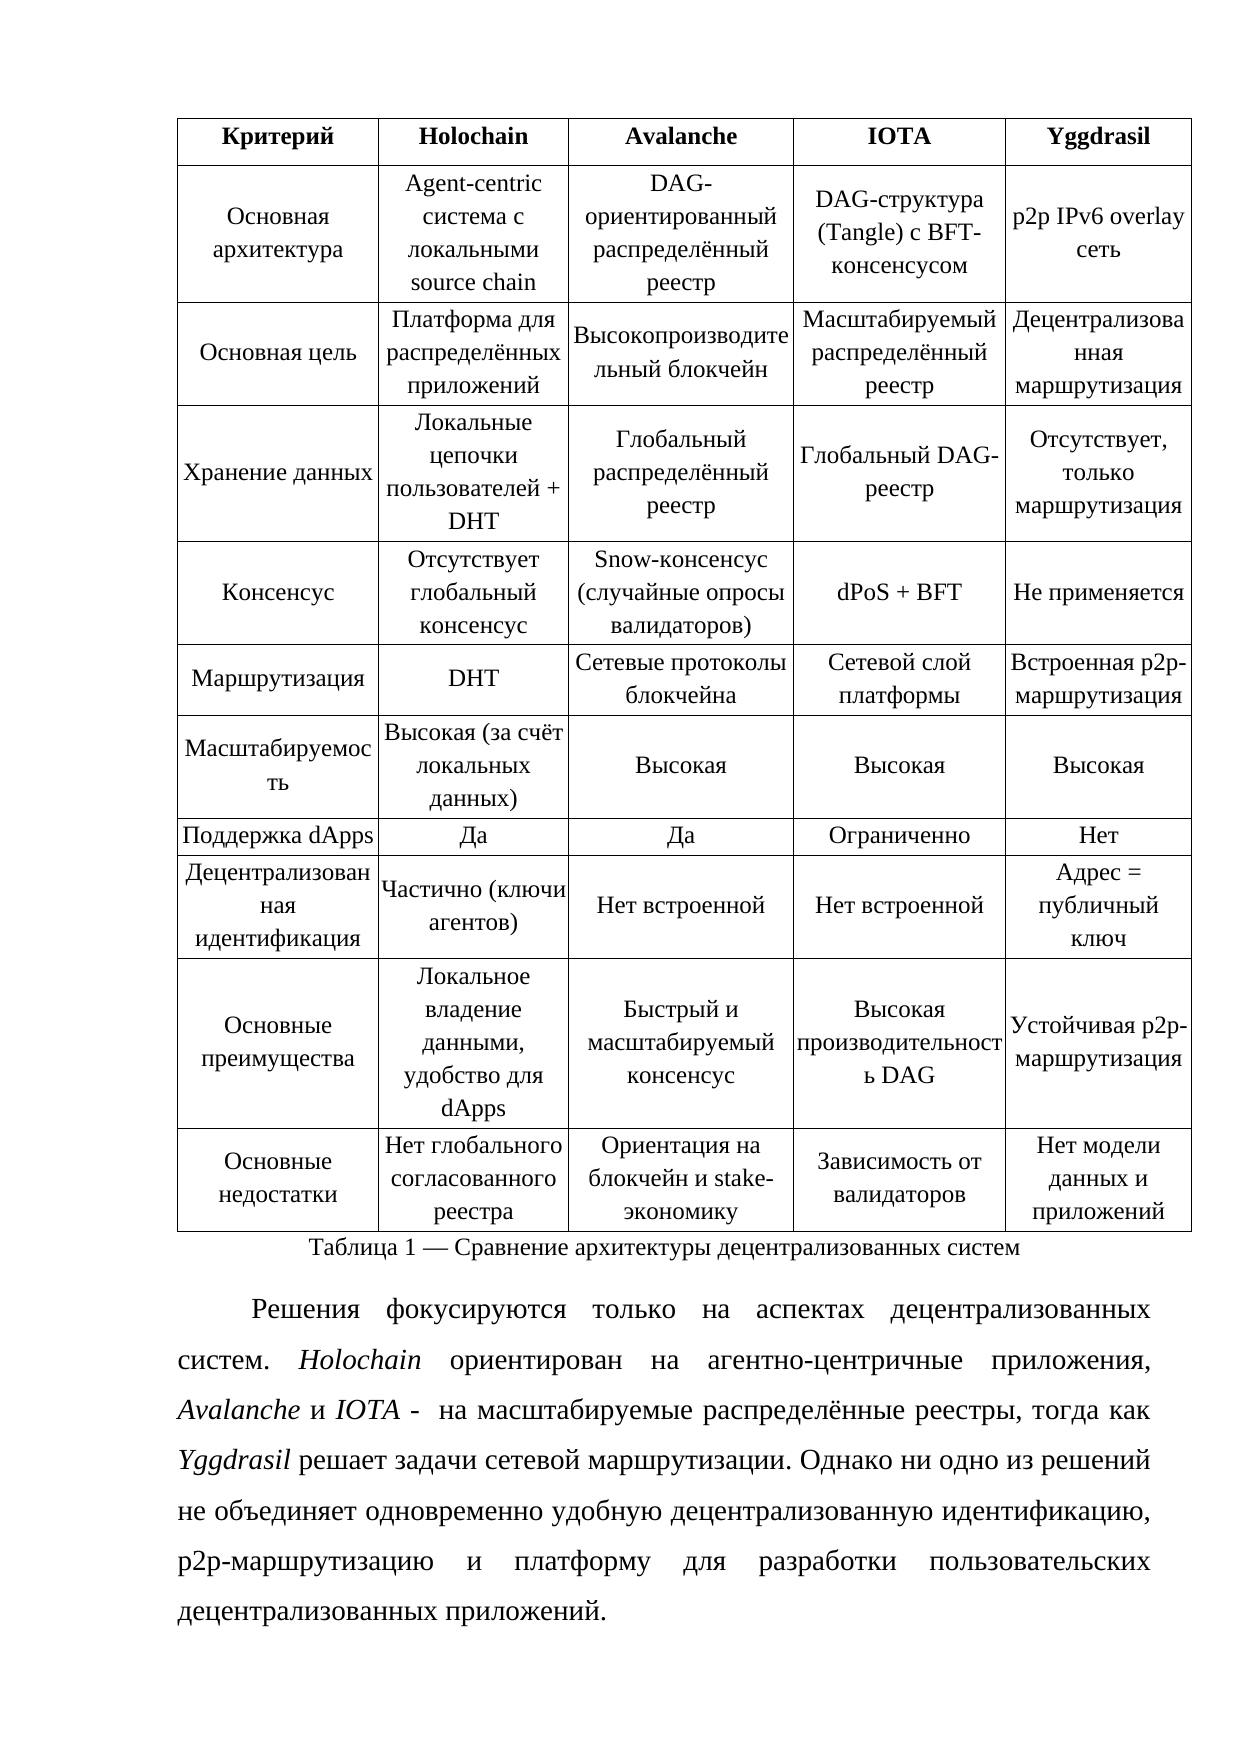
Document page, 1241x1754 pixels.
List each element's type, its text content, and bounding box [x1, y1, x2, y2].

table_cell Поддержка dApps [178, 819, 378, 855]
table_cell Да [569, 819, 793, 855]
table_cell Agent-centric система с локальными source chain [379, 166, 568, 302]
table_cell Нет глобального согласованного реестра [379, 1129, 568, 1231]
table_header Критерий [178, 119, 378, 165]
table_header Holochain [379, 119, 568, 165]
table_cell Консенсус [178, 542, 378, 644]
table_cell Ограниченно [794, 819, 1005, 855]
table_cell Snow-консенсус (случайные опросы валидаторов) [569, 542, 793, 644]
table_cell Маршрутизация [178, 645, 378, 714]
table_header Yggdrasil [1006, 119, 1191, 165]
table_cell Встроенная p2p-маршрутизация [1006, 645, 1191, 714]
table_cell DAG-структура (Tangle) с BFT-консенсусом [794, 166, 1005, 302]
table_cell Высокая [794, 716, 1005, 818]
table_cell Высокая производительность DAG [794, 959, 1005, 1127]
table_cell Нет модели данных и приложений [1006, 1129, 1191, 1231]
table_header IOTA [794, 119, 1005, 165]
table_cell Основная архитектура [178, 166, 378, 302]
table_cell Да [379, 819, 568, 855]
table_cell Нет [1006, 819, 1191, 855]
text Решения фокусируются только на аспектах децентрализованных систем. Holochain ориентирован на агентно-центричные приложения, Avalanche и IOTA - на масштабируемые распределённые реестры, тогда как Yggdrasil решает задачи сетевой маршрутизации. Однако ни одно из решений не объединяет одновременно удобную децентрализованную идентификацию, p2p-маршрутизацию и платформу для разработки пользовательских децентрализованных приложений. [177, 1291, 1152, 1627]
table_cell Глобальный распределённый реестр [569, 406, 793, 541]
table_cell Высокая [1006, 716, 1191, 818]
table_cell Устойчивая p2p-маршрутизация [1006, 959, 1191, 1127]
table_cell Высокая [569, 716, 793, 818]
table_cell Быстрый и масштабируемый консенсус [569, 959, 793, 1127]
table_cell Платформа для распределённых приложений [379, 303, 568, 405]
table_cell Отсутствует глобальный консенсус [379, 542, 568, 644]
table_cell Децентрализованная идентификация [178, 856, 378, 958]
table_cell Масштабируемый распределённый реестр [794, 303, 1005, 405]
table_cell Хранение данных [178, 406, 378, 541]
table_cell Масштабируемость [178, 716, 378, 818]
table_cell dPoS + BFT [794, 542, 1005, 644]
table_header Avalanche [569, 119, 793, 165]
table_cell Глобальный DAG-реестр [794, 406, 1005, 541]
table_cell Нет встроенной [794, 856, 1005, 958]
table_cell Сетевые протоколы блокчейна [569, 645, 793, 714]
table_cell Нет встроенной [569, 856, 793, 958]
table_cell Локальные цепочки пользователей + DHT [379, 406, 568, 541]
table_cell Основные недостатки [178, 1129, 378, 1231]
table_cell Отсутствует, только маршрутизация [1006, 406, 1191, 541]
table_cell p2p IPv6 overlay сеть [1006, 166, 1191, 302]
table_cell DHT [379, 645, 568, 714]
table_cell Адрес = публичный ключ [1006, 856, 1191, 958]
table_cell Децентрализованная маршрутизация [1006, 303, 1191, 405]
table_cell DAG-ориентированный распределённый реестр [569, 166, 793, 302]
table_cell Основная цель [178, 303, 378, 405]
table_cell Основные преимущества [178, 959, 378, 1127]
table_cell Зависимость от валидаторов [794, 1129, 1005, 1231]
table_cell Не применяется [1006, 542, 1191, 644]
table_cell Частично (ключи агентов) [379, 856, 568, 958]
table_cell Высокая (за счёт локальных данных) [379, 716, 568, 818]
table_cell Локальное владение данными, удобство для dApps [379, 959, 568, 1127]
text Таблица 1 — Сравнение архитектуры децентрализованных систем [177, 1232, 1152, 1260]
table_cell Ориентация на блокчейн и stake-экономику [569, 1129, 793, 1231]
table_cell Высокопроизводительный блокчейн [569, 303, 793, 405]
table_cell Сетевой слой платформы [794, 645, 1005, 714]
